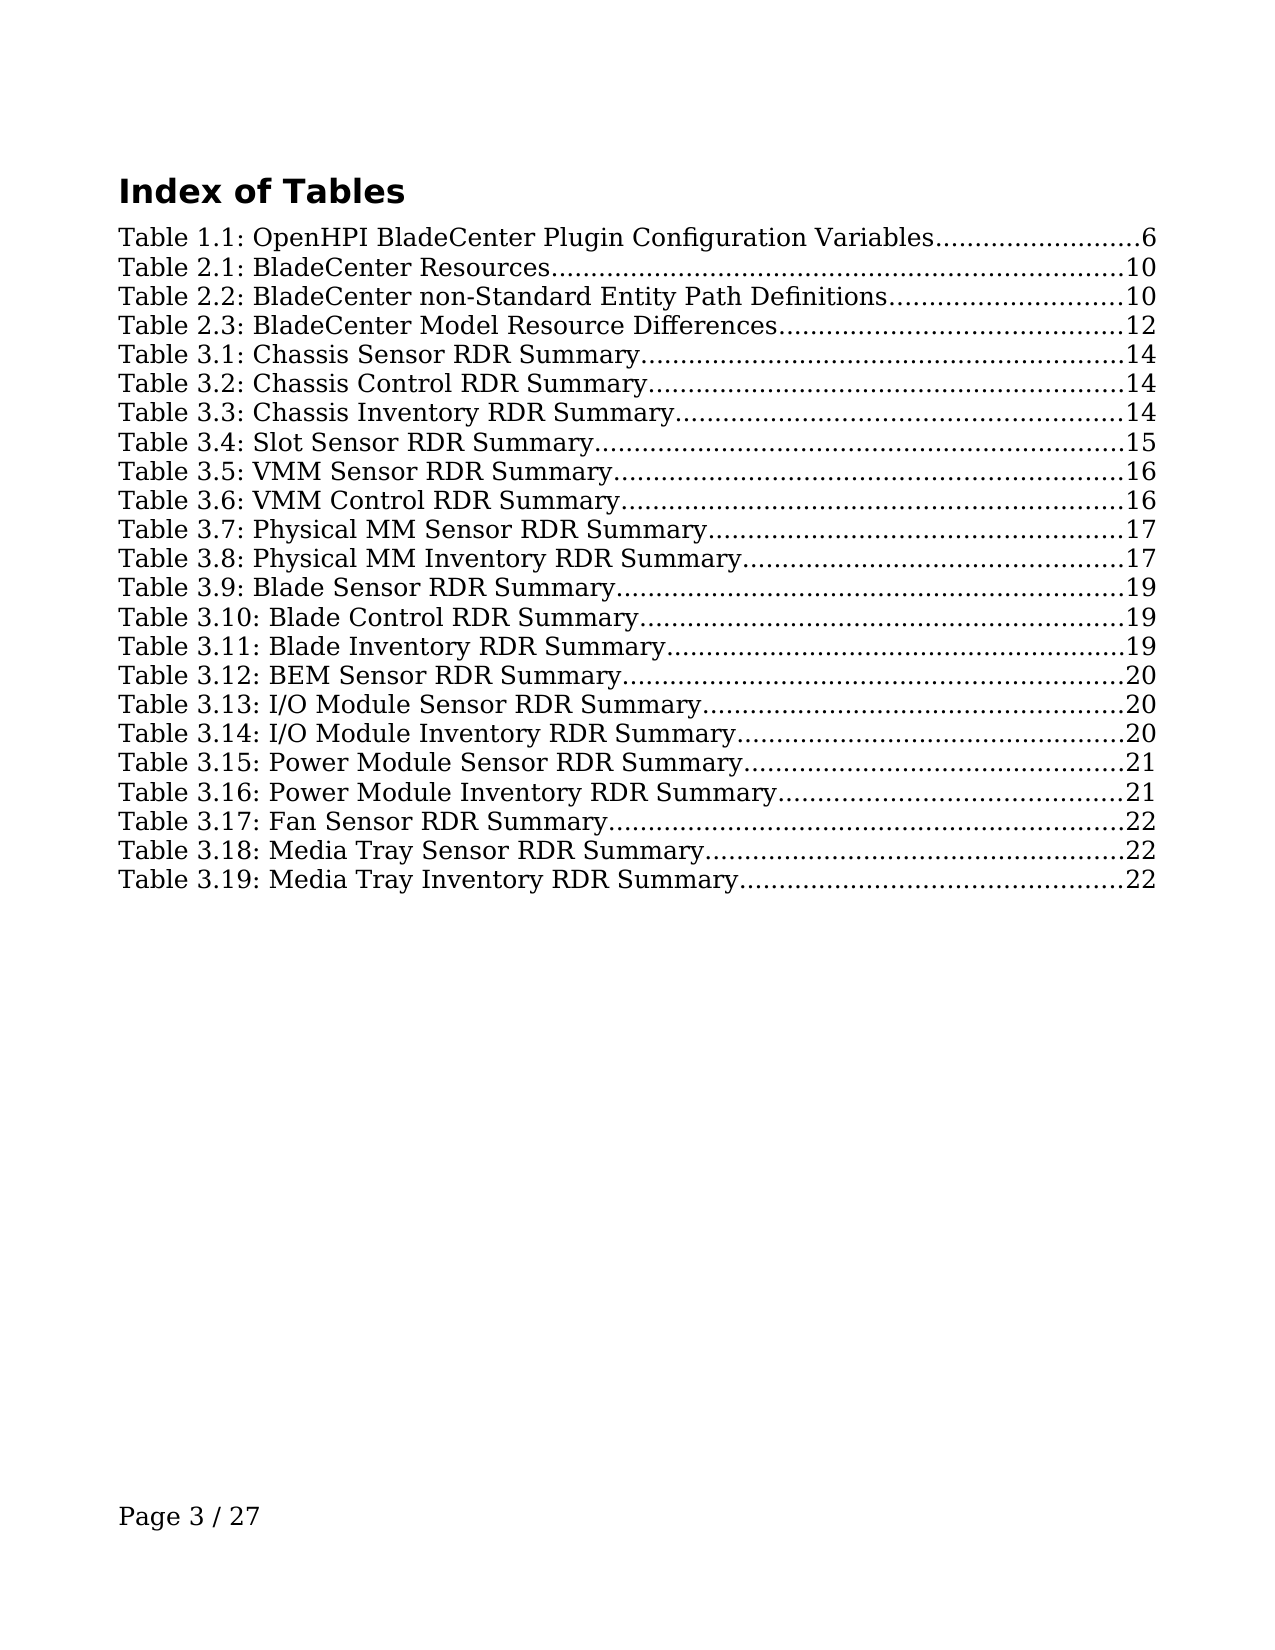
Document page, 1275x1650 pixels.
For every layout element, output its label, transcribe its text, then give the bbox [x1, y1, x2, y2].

text Table 2.2: BladeCenter non-Standard Entity Path Definitions 10 [118, 282, 1157, 311]
text Table 3.16: Power Module Inventory RDR Summary 21 [118, 778, 1157, 807]
text Table 2.3: BladeCenter Model Resource Differences 12 [118, 311, 1157, 340]
text Table 3.10: Blade Control RDR Summary 19 [118, 603, 1157, 632]
text Table 3.14: I/O Module Inventory RDR Summary 20 [118, 719, 1157, 749]
text Table 3.13: I/O Module Sensor RDR Summary 20 [118, 690, 1157, 719]
text Table 3.18: Media Tray Sensor RDR Summary 22 [118, 836, 1157, 865]
text Table 3.2: Chassis Control RDR Summary 14 [118, 369, 1157, 399]
subtitle Index of Tables [118, 172, 1157, 211]
text Table 3.6: VMM Control RDR Summary 16 [118, 486, 1157, 515]
text Table 1.1: OpenHPI BladeCenter Plugin Configuration Variables 6 [118, 224, 1157, 253]
text Table 3.17: Fan Sensor RDR Summary 22 [118, 807, 1157, 836]
text Table 3.15: Power Module Sensor RDR Summary 21 [118, 749, 1157, 778]
text Table 3.8: Physical MM Inventory RDR Summary 17 [118, 544, 1157, 574]
text Table 3.11: Blade Inventory RDR Summary 19 [118, 632, 1157, 661]
text Table 2.1: BladeCenter Resources 10 [118, 253, 1157, 282]
text Table 3.19: Media Tray Inventory RDR Summary 22 [118, 865, 1157, 894]
text Table 3.9: Blade Sensor RDR Summary 19 [118, 574, 1157, 603]
text Table 3.7: Physical MM Sensor RDR Summary 17 [118, 515, 1157, 544]
text Table 3.4: Slot Sensor RDR Summary 15 [118, 428, 1157, 457]
text Table 3.12: BEM Sensor RDR Summary 20 [118, 661, 1157, 690]
text Table 3.1: Chassis Sensor RDR Summary 14 [118, 340, 1157, 369]
text Table 3.3: Chassis Inventory RDR Summary 14 [118, 399, 1157, 428]
text Table 3.5: VMM Sensor RDR Summary 16 [118, 457, 1157, 486]
